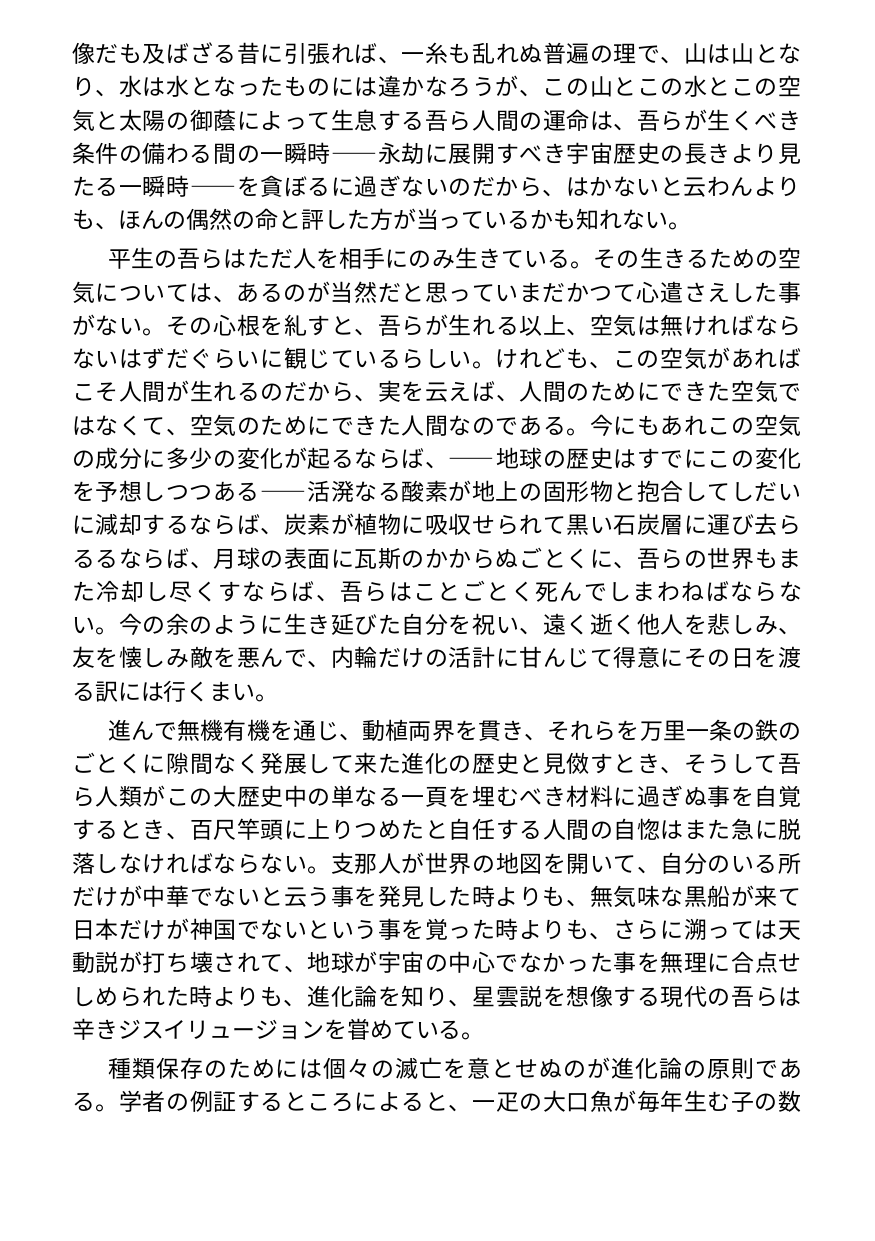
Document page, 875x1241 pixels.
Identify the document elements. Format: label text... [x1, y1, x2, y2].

text 種類保存のためには個々の滅亡を意とせぬのが進化論の原則である。学者の例証するところによると、一疋の大口魚が毎年生む子の数 [72, 1051, 802, 1117]
text 像だも及ばざる昔に引張れば、一糸も乱れぬ普遍の理で、山は山となり、水は水となったものには違かなろうが、この山とこの水とこの空気と太陽の御蔭によって生息する吾ら人間の運命は、吾らが生くべき条件の備わる間の一瞬時――永劫に展開すべき宇宙歴史の長きより見たる一瞬時――を貪ぼるに過ぎないのだから、はかないと云わんよりも、ほんの偶然の命と評した方が当っているかも知れない。 [72, 36, 802, 235]
text 進んで無機有機を通じ、動植両界を貫き、それらを万里一条の鉄のごとくに隙間なく発展して来た進化の歴史と見傚すとき、そうして吾ら人類がこの大歴史中の単なる一頁を埋むべき材料に過ぎぬ事を自覚するとき、百尺竿頭に上りつめたと自任する人間の自惚はまた急に脱落しなければならない。支那人が世界の地図を開いて、自分のいる所だけが中華でないと云う事を発見した時よりも、無気味な黒船が来て日本だけが神国でないという事を覚った時よりも、さらに溯っては天動説が打ち壊されて、地球が宇宙の中心でなかった事を無理に合点せしめられた時よりも、進化論を知り、星雲説を想像する現代の吾らは辛きジスイリュージョンを甞めている。 [72, 712, 802, 1045]
text 平生の吾らはただ人を相手にのみ生きている。その生きるための空気については、あるのが当然だと思っていまだかつて心遣さえした事がない。その心根を糺すと、吾らが生れる以上、空気は無ければならないはずだぐらいに観じているらしい。けれども、この空気があればこそ人間が生れるのだから、実を云えば、人間のためにできた空気ではなくて、空気のためにできた人間なのである。今にもあれこの空気の成分に多少の変化が起るならば、――地球の歴史はすでにこの変化を予想しつつある――活溌なる酸素が地上の固形物と抱合してしだいに減却するならば、炭素が植物に吸収せられて黒い石炭層に運び去らるるならば、月球の表面に瓦斯のかからぬごとくに、吾らの世界もまた冷却し尽くすならば、吾らはことごとく死んでしまわねばならない。今の余のように生き延びた自分を祝い、遠く逝く他人を悲しみ、友を懐しみ敵を悪んで、内輪だけの活計に甘んじて得意にその日を渡る訳には行くまい。 [72, 241, 802, 707]
